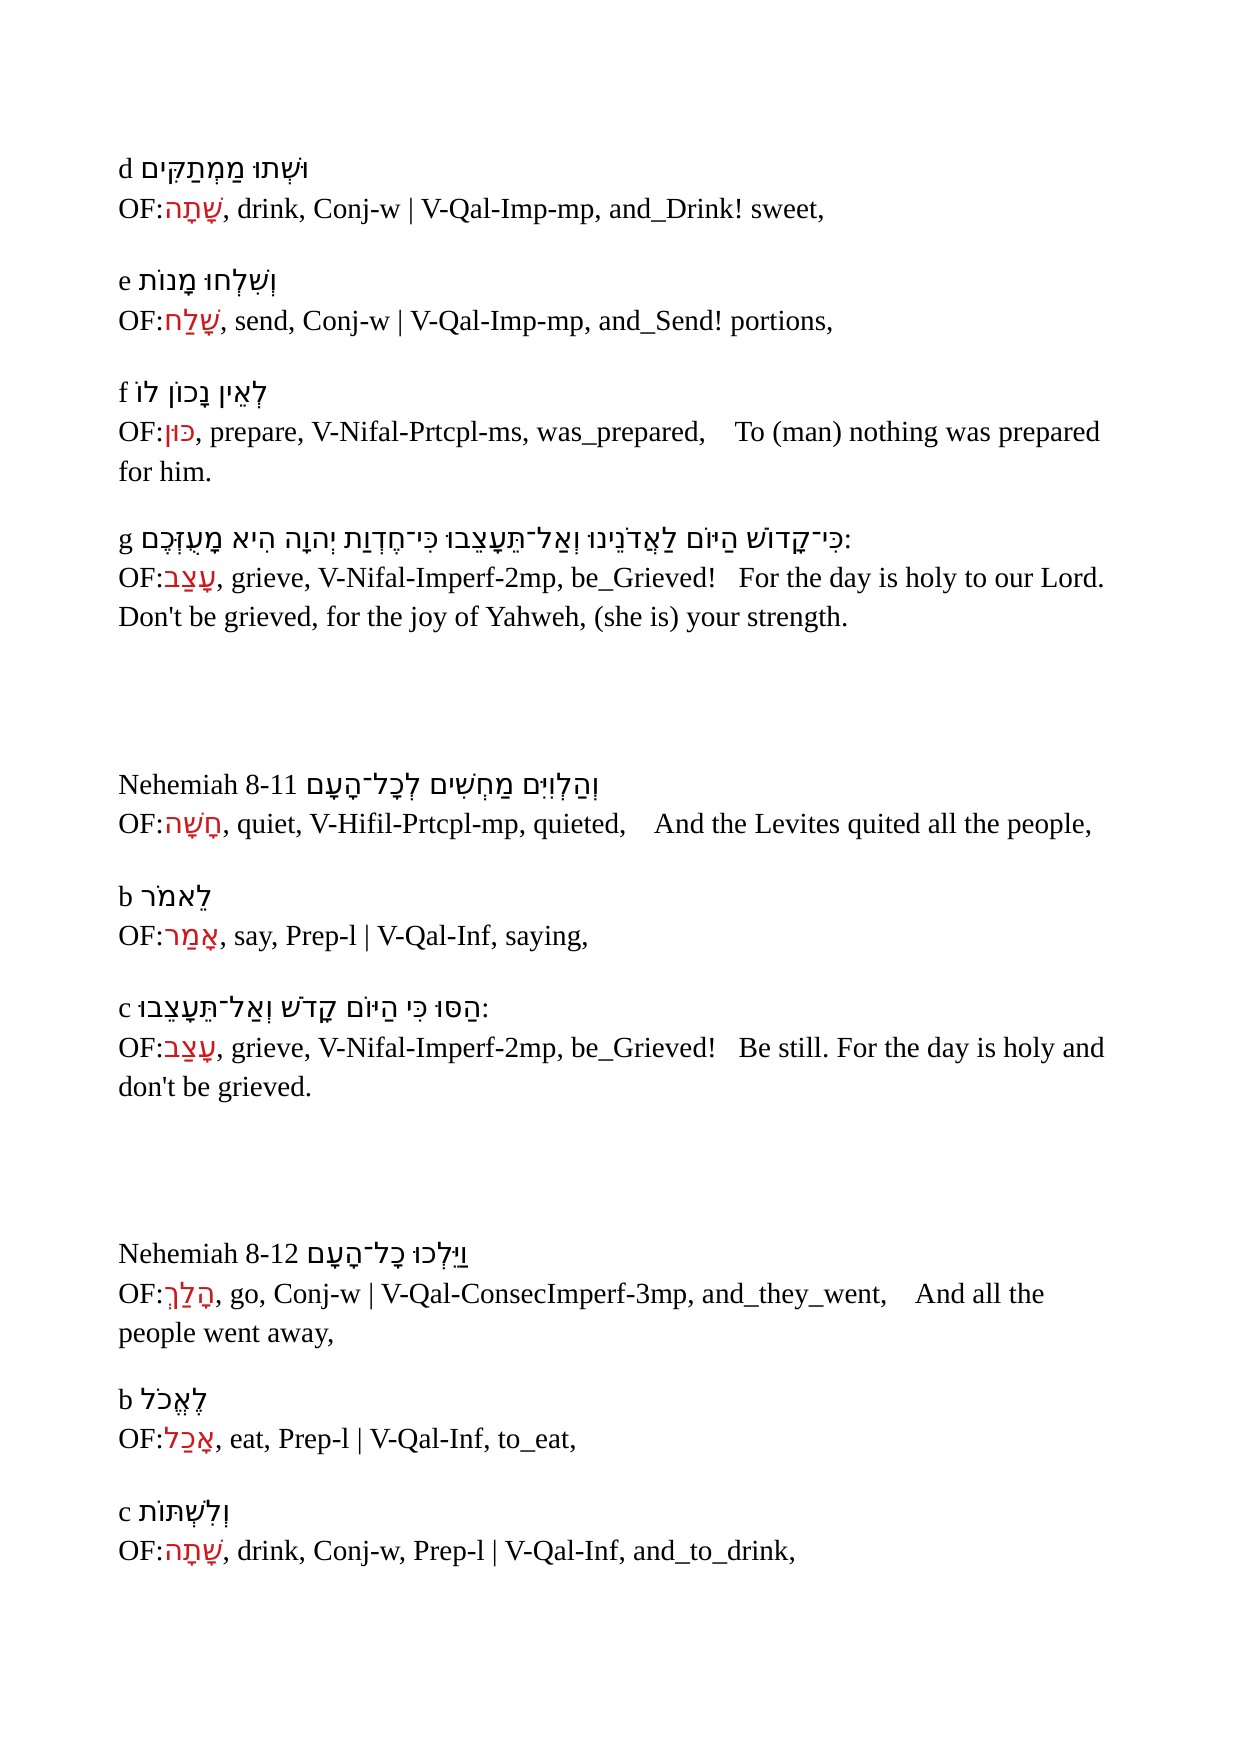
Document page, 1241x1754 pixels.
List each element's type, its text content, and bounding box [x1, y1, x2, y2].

text f לְאֵין נָכוֹן לוֹ [118, 375, 1122, 414]
text OF:שָׁתָה, drink, Conj-w | V-Qal-Imp-mp, and_Drink! sweet, [118, 191, 1122, 230]
text g כִּי־קָדוֹשׁ הַיּוֹם לַאֲדֹנֵינוּ וְאַל־תֵּעָצֵבוּ כִּי־חֶדְוַת יְהוָה הִיא מָעֻזְּכֶם: [118, 521, 1122, 560]
text OF:עָצַב, grieve, V-Nifal-Imperf-2mp, be_Grieved! Be still. For the day is holy and don't be grieved. [118, 1030, 1122, 1102]
text OF:אָמַר, say, Prep-l | V-Qal-Inf, saying, [118, 918, 1122, 957]
text Nehemiah 8-12 וַיֵּלְכוּ כָל־הָעָם [118, 1237, 1122, 1276]
text OF:הָלַךְ, go, Conj-w | V-Qal-ConsecImperf-3mp, and_they_went, And all the people went away, [118, 1276, 1122, 1348]
text OF:אָכַל, eat, Prep-l | V-Qal-Inf, to_eat, [118, 1421, 1122, 1460]
text c הַסּוּ כִּי הַיּוֹם קָדֹשׁ וְאַל־תֵּעָצֵבוּ: [118, 991, 1122, 1030]
text b לֵאמֹר [118, 879, 1122, 918]
text OF:עָצַב, grieve, V-Nifal-Imperf-2mp, be_Grieved! For the day is holy to our Lord. Don't be grieved, for the joy of Yahweh, (she is) your strength. [118, 560, 1122, 633]
text c וְלִשְׁתּוֹת [118, 1494, 1122, 1533]
text OF:שָׁתָה, drink, Conj-w, Prep-l | V-Qal-Inf, and_to_drink, [118, 1533, 1122, 1572]
text OF:חָשָׁה, quiet, V-Hifil-Prtcpl-mp, quieted, And the Levites quited all the people, [118, 806, 1122, 845]
text Nehemiah 8-11 וְהַלְוִיִּם מַחְשִׁים לְכָל־הָעָם [118, 767, 1122, 806]
text OF:שָׁלַח, send, Conj-w | V-Qal-Imp-mp, and_Send! portions, [118, 303, 1122, 342]
text d וּשְׁתוּ מַמְתַקִּים [118, 152, 1122, 191]
text OF:כּוּן, prepare, V-Nifal-Prtcpl-ms, was_prepared, To (man) nothing was prepared for him. [118, 414, 1122, 487]
text e וְשִׁלְחוּ מָנוֹת [118, 263, 1122, 303]
text b לֶאֱכֹל [118, 1382, 1122, 1421]
